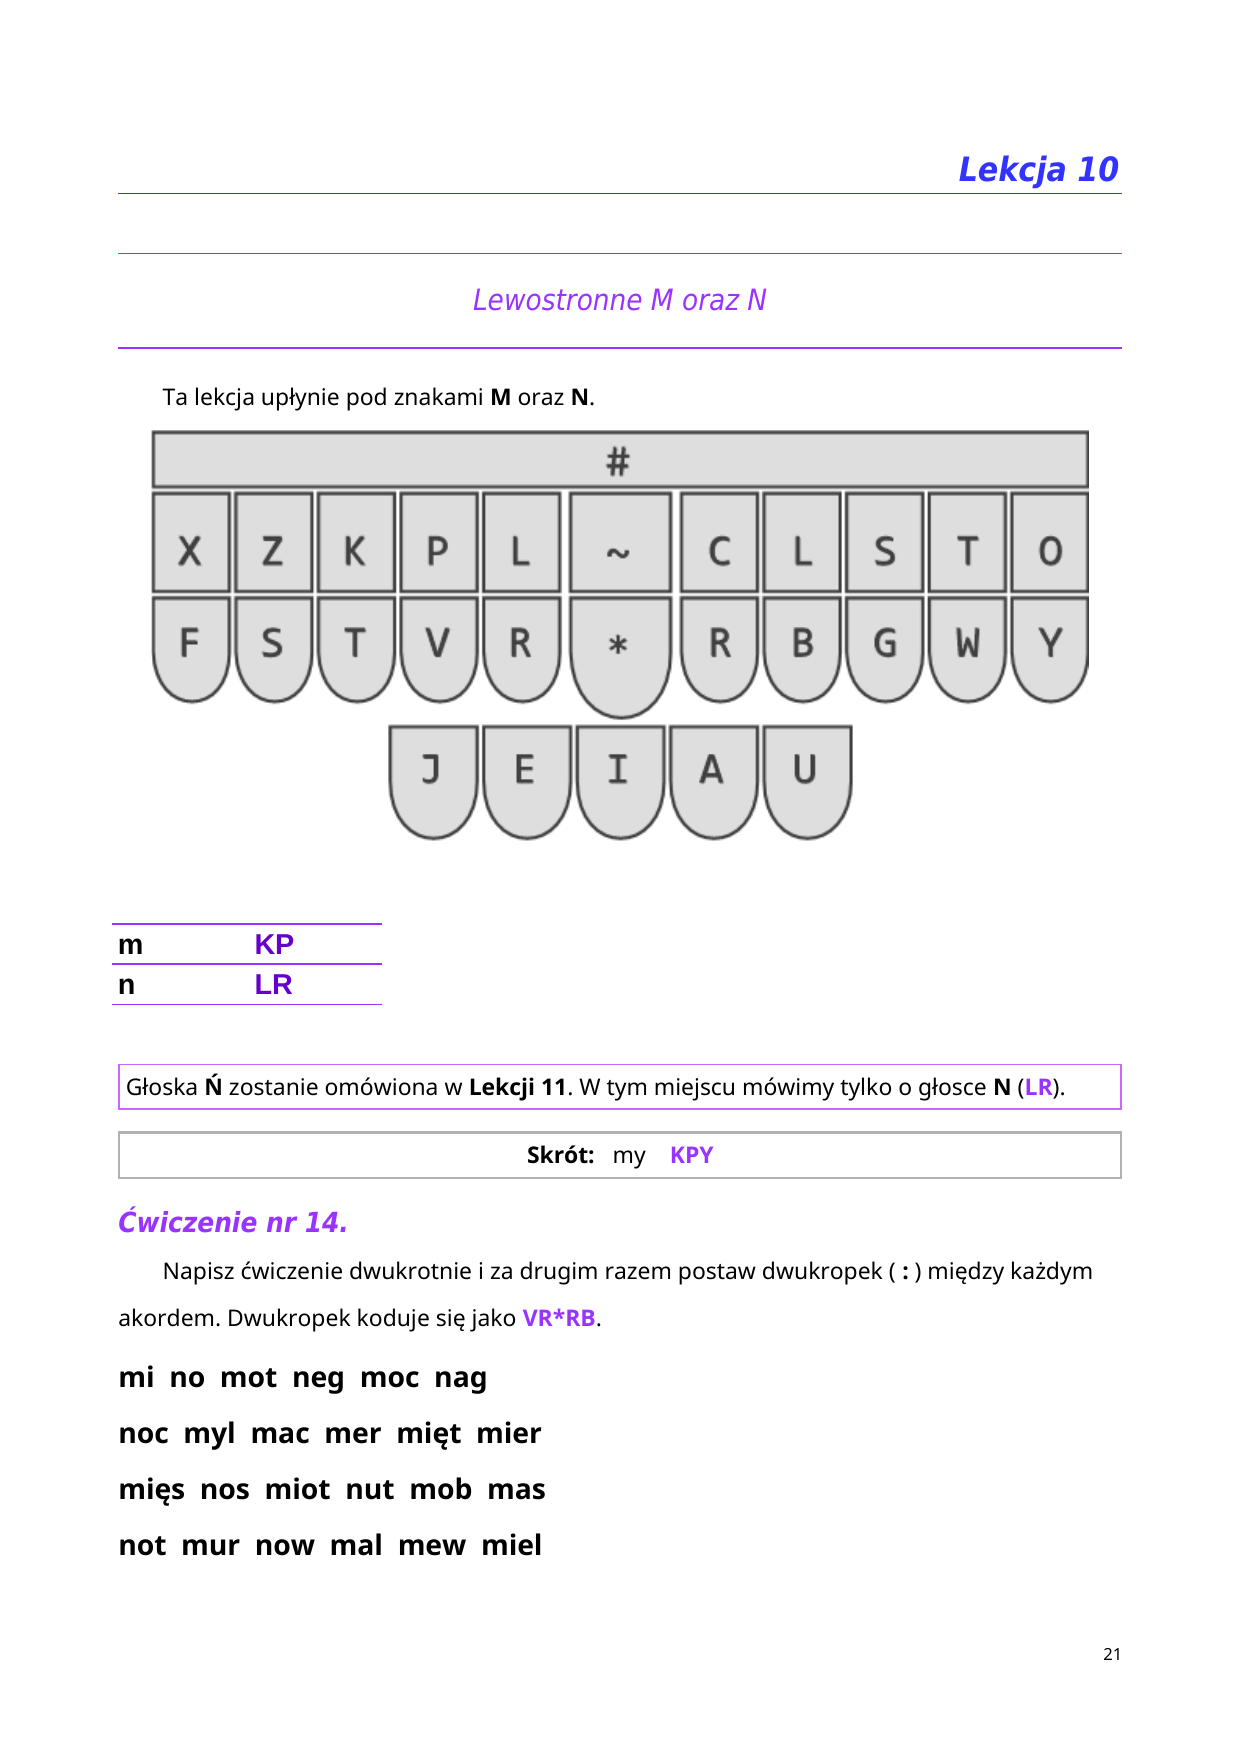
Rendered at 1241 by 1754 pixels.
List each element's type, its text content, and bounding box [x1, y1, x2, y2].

table_header m [112, 925, 248, 963]
text Skrót: my KPY [120, 1134, 1120, 1177]
table_cell n [112, 965, 248, 1003]
text mięs nos miot nut mob mas [118, 1469, 1122, 1508]
table_cell LR [249, 965, 382, 1003]
text not mur now mal mew miel [118, 1525, 1122, 1564]
subtitle Lekcja 10 [118, 148, 1122, 193]
table_header KP [249, 925, 382, 963]
text Ta lekcja upłynie pod znakami M oraz N. [118, 381, 1122, 412]
subtitle Lewostronne M oraz N [118, 254, 1122, 347]
subtitle Ćwiczenie nr 14. [118, 1207, 1122, 1239]
text Napisz ćwiczenie dwukrotnie i za drugim razem postaw dwukropek ( : ) między każdym akordem. Dwukropek koduje się jako VR*RB. [118, 1254, 1122, 1333]
text noc myl mac mer mięt mier [118, 1413, 1122, 1452]
text Głoska Ń zostanie omówiona w Lekcji 11. W tym miejscu mówimy tylko o głosce N (LR). [120, 1065, 1120, 1108]
picture [151, 430, 1089, 858]
text mi no mot neg moc nag [118, 1357, 1122, 1396]
